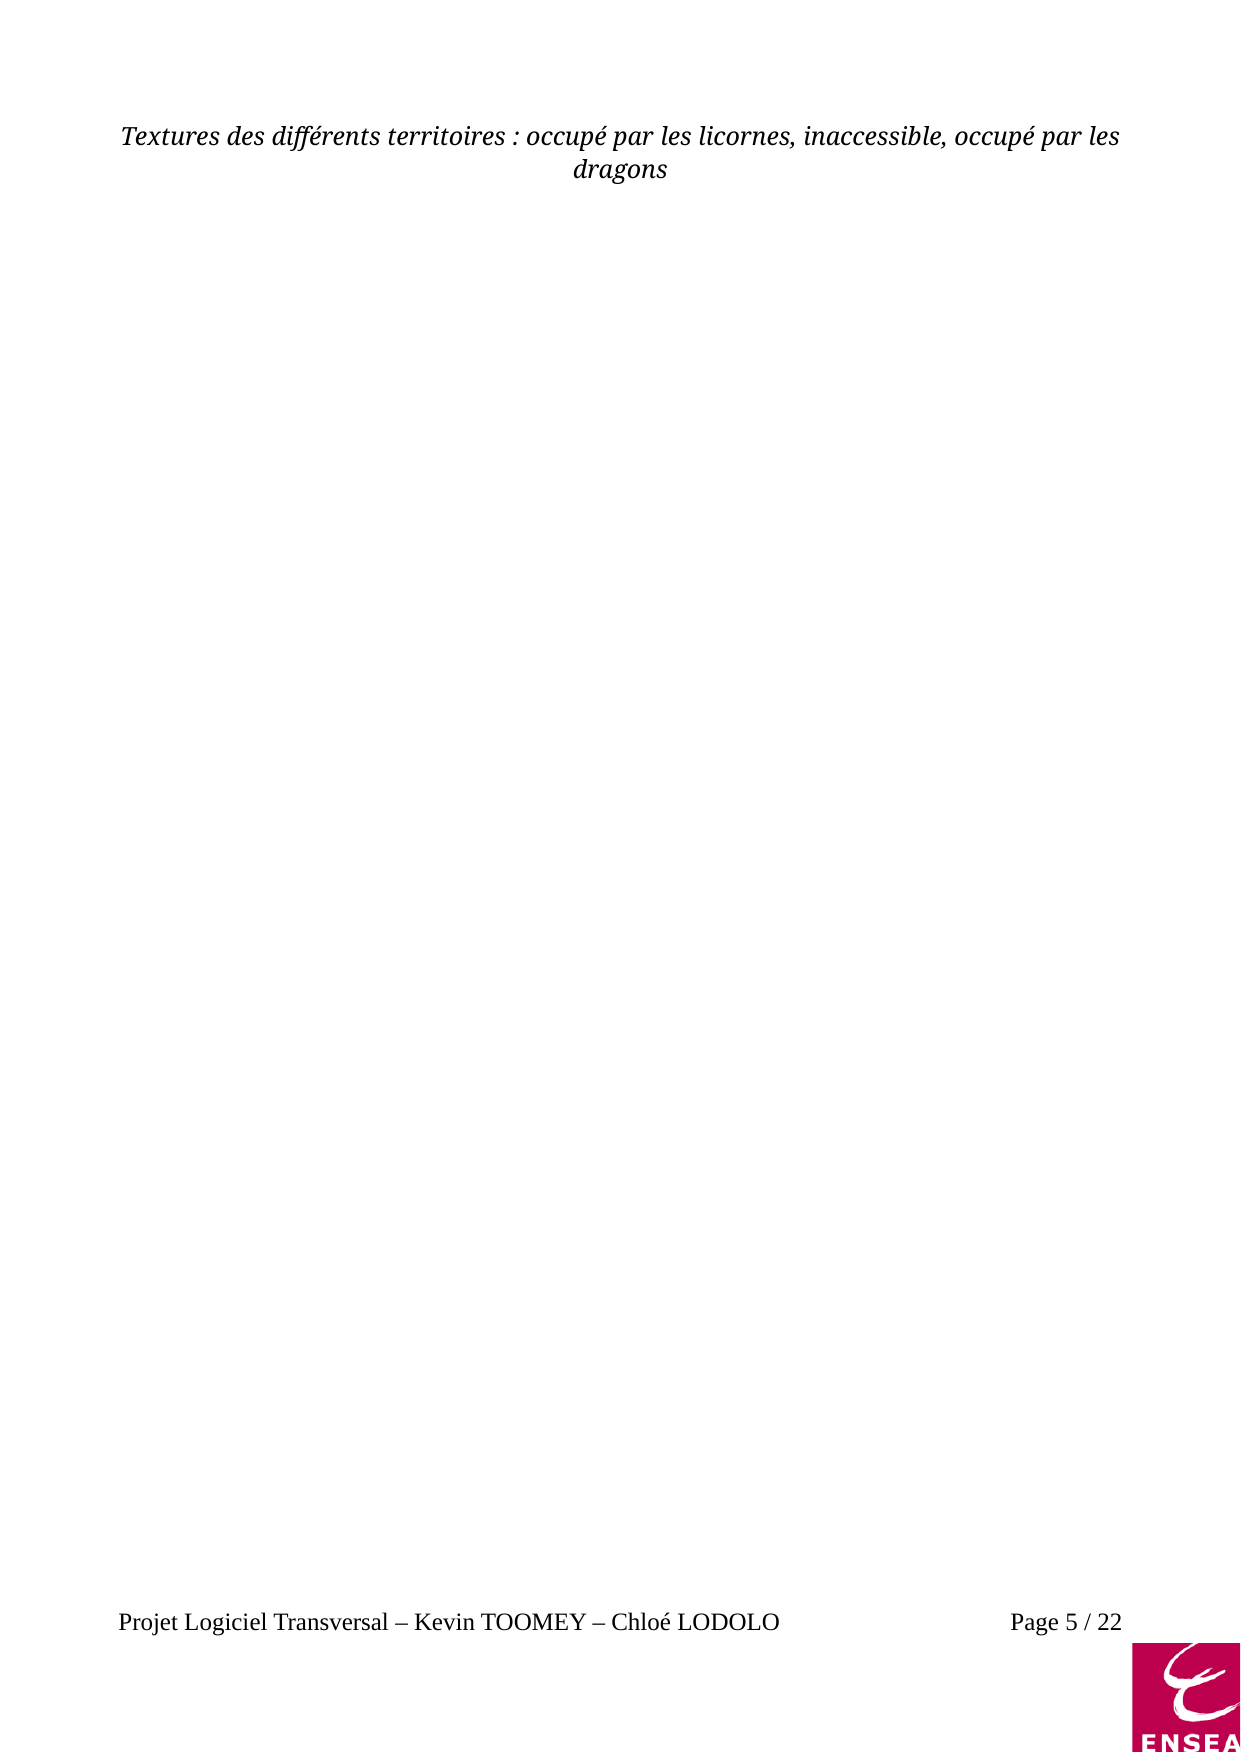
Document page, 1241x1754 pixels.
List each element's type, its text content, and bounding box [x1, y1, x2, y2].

picture [1132, 1643, 1241, 1752]
text Textures des différents territoires : occupé par les licornes, inaccessible, occupé par les dragons [118, 118, 1122, 186]
